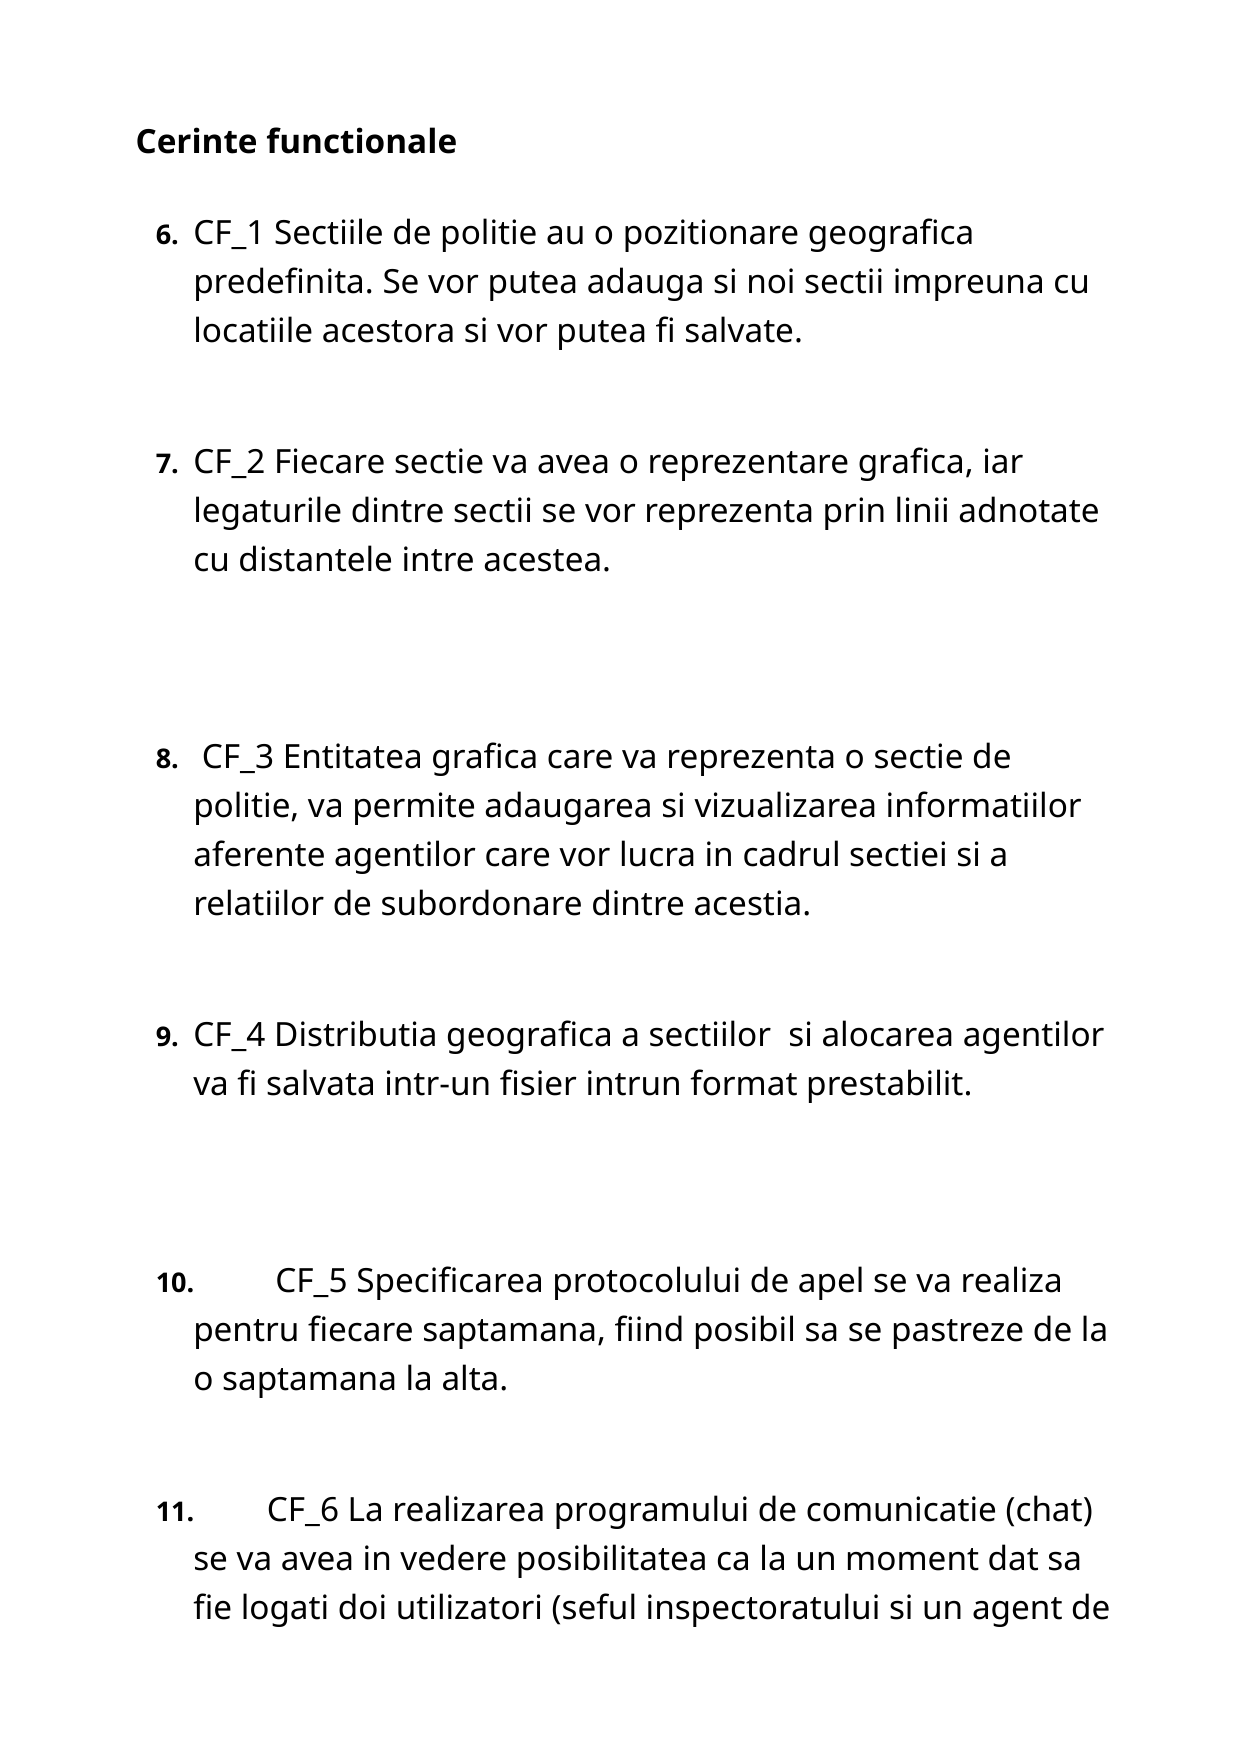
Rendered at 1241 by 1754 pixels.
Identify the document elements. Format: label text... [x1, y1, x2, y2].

list CF_1 Sectiile de politie au o pozitionare geografica predefinita. Se vor putea adauga si noi sectii impreuna cu locatiile acestora si vor putea fi salvate. [156, 209, 1122, 352]
list CF_3 Entitatea grafica care va reprezenta o sectie de politie, va permite adaugarea si vizualizarea informatiilor aferente agentilor care vor lucra in cadrul sectiei si a relatiilor de subordonare dintre acestia. [156, 733, 1122, 925]
text Cerinte functionale [118, 118, 1122, 163]
list CF_4 Distributia geografica a sectiilor si alocarea agentilor va fi salvata intr-un fisier intrun format prestabilit. [156, 1011, 1122, 1105]
list CF_2 Fiecare sectie va avea o reprezentare grafica, iar legaturile dintre sectii se vor reprezenta prin linii adnotate cu distantele intre acestea. [156, 438, 1122, 581]
list CF_5 Specificarea protocolului de apel se va realiza pentru fiecare saptamana, fiind posibil sa se pastreze de la o saptamana la alta. [156, 1257, 1122, 1400]
list CF_6 La realizarea programului de comunicatie (chat) se va avea in vedere posibilitatea ca la un moment dat sa fie logati doi utilizatori (seful inspectoratului si un agent de la o anumita sectie sau doi agenti de la sectii diferite) sau mai multi utilizatori (seful inspectoratului si agenti de la mai multe sectii). [156, 1486, 1122, 1629]
